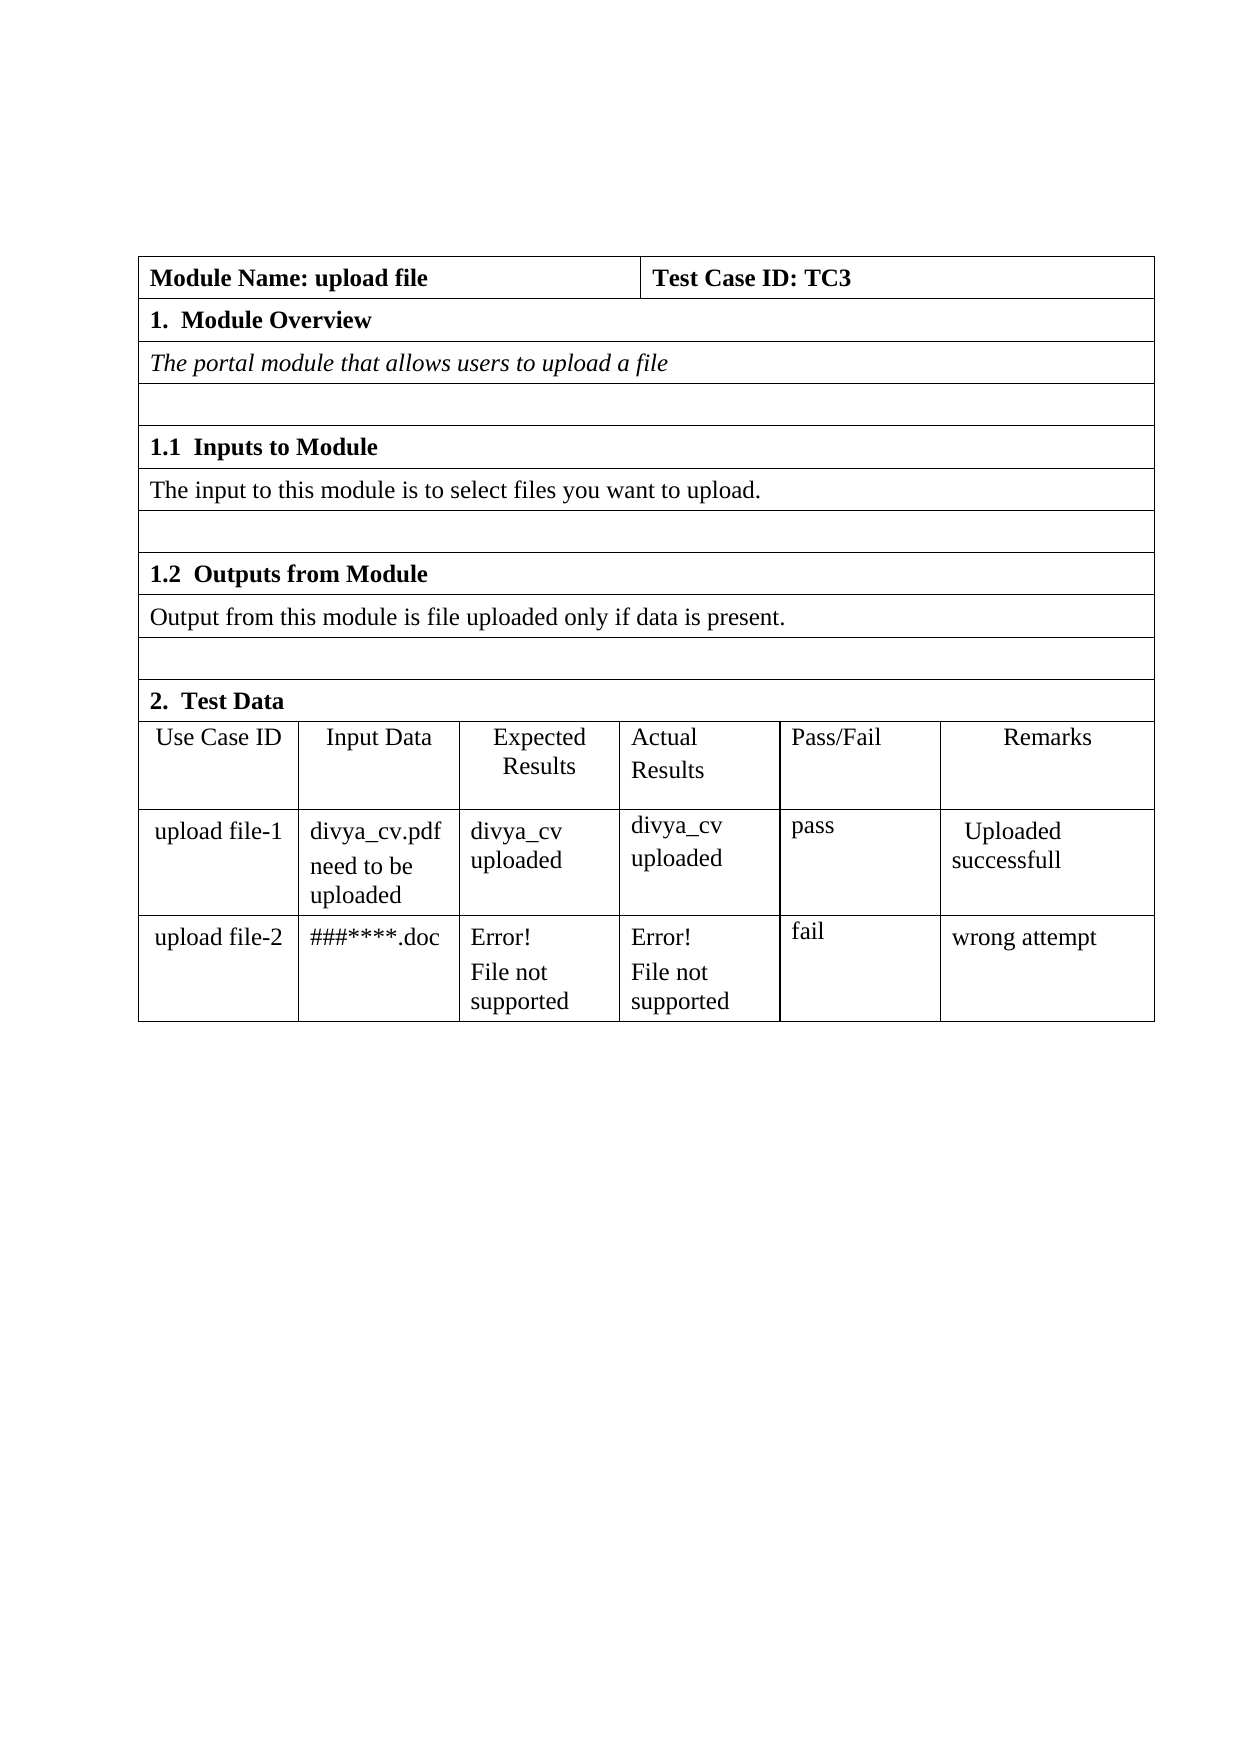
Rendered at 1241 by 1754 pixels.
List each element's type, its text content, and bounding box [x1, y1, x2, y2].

table_cell Actual Results [620, 722, 779, 809]
table_cell [139, 638, 1154, 679]
table_cell 1.2 Outputs from Module [139, 553, 1154, 594]
table_cell [139, 384, 1154, 425]
table_cell fail [781, 916, 940, 1021]
table_cell Remarks [941, 722, 1154, 809]
table_cell pass [781, 810, 940, 915]
table_cell Expected Results [460, 722, 619, 809]
table_cell divya_cv.pdf need to be uploaded [299, 810, 459, 915]
table_cell ###****.doc [299, 916, 459, 1021]
table_cell 1. Module Overview [139, 299, 1154, 341]
table_header Module Name: upload file [139, 257, 640, 298]
table_cell upload file-2 [139, 916, 298, 1021]
table_cell Pass/Fail [781, 722, 940, 809]
table_cell 1.1 Inputs to Module [139, 426, 1154, 467]
table_cell Error! File not supported [620, 916, 779, 1021]
table_cell [139, 511, 1154, 552]
table_cell The portal module that allows users to upload a file [139, 342, 1154, 383]
table_cell Input Data [299, 722, 459, 809]
table_cell divya_cv uploaded [460, 810, 619, 915]
table_cell The input to this module is to select files you want to upload. [139, 469, 1154, 510]
table_cell 2. Test Data [139, 680, 1154, 721]
table_cell Use Case ID [139, 722, 298, 809]
table_cell Uploaded successfull [941, 810, 1154, 915]
table_cell wrong attempt [941, 916, 1154, 1021]
table_cell upload file-1 [139, 810, 298, 915]
table_cell Error! File not supported [460, 916, 619, 1021]
table_header Test Case ID: TC3 [641, 257, 1154, 298]
table_cell Output from this module is file uploaded only if data is present. [139, 595, 1154, 637]
table_cell divya_cv uploaded [620, 810, 779, 915]
